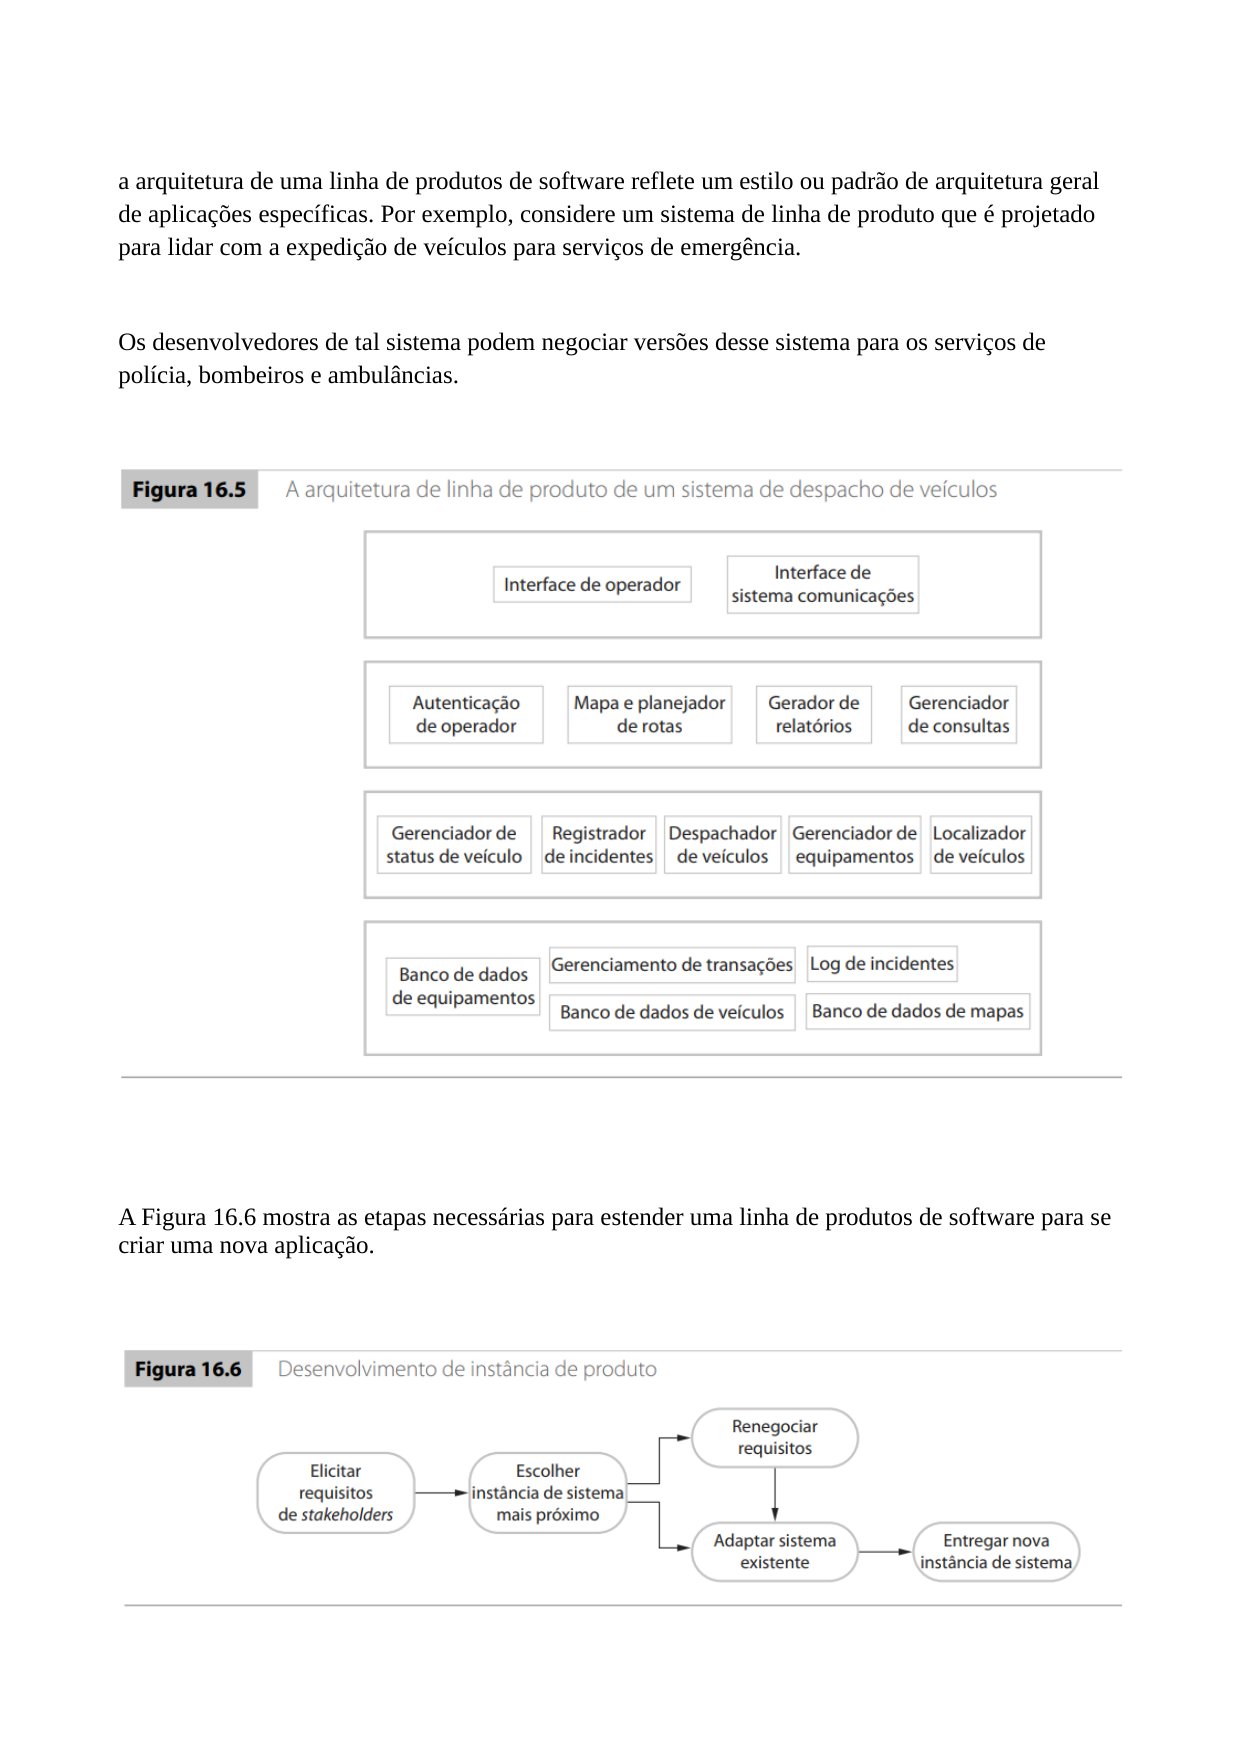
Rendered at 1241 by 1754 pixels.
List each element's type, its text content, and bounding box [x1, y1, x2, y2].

text A Figura 16.6 mostra as etapas necessárias para estender uma linha de produtos de software para se criar uma nova aplicação. [118, 1202, 1122, 1259]
picture [118, 1345, 1123, 1615]
picture [118, 465, 1123, 1087]
text a arquitetura de uma linha de produtos de software reflete um estilo ou padrão de arquitetura geral de aplicações específicas. Por exemplo, considere um sistema de linha de produto que é projetado para lidar com a expedição de veículos para serviços de emergência. [118, 166, 1122, 261]
text Os desenvolvedores de tal sistema podem negociar versões desse sistema para os serviços de polícia, bombeiros e ambulâncias. [118, 327, 1122, 389]
